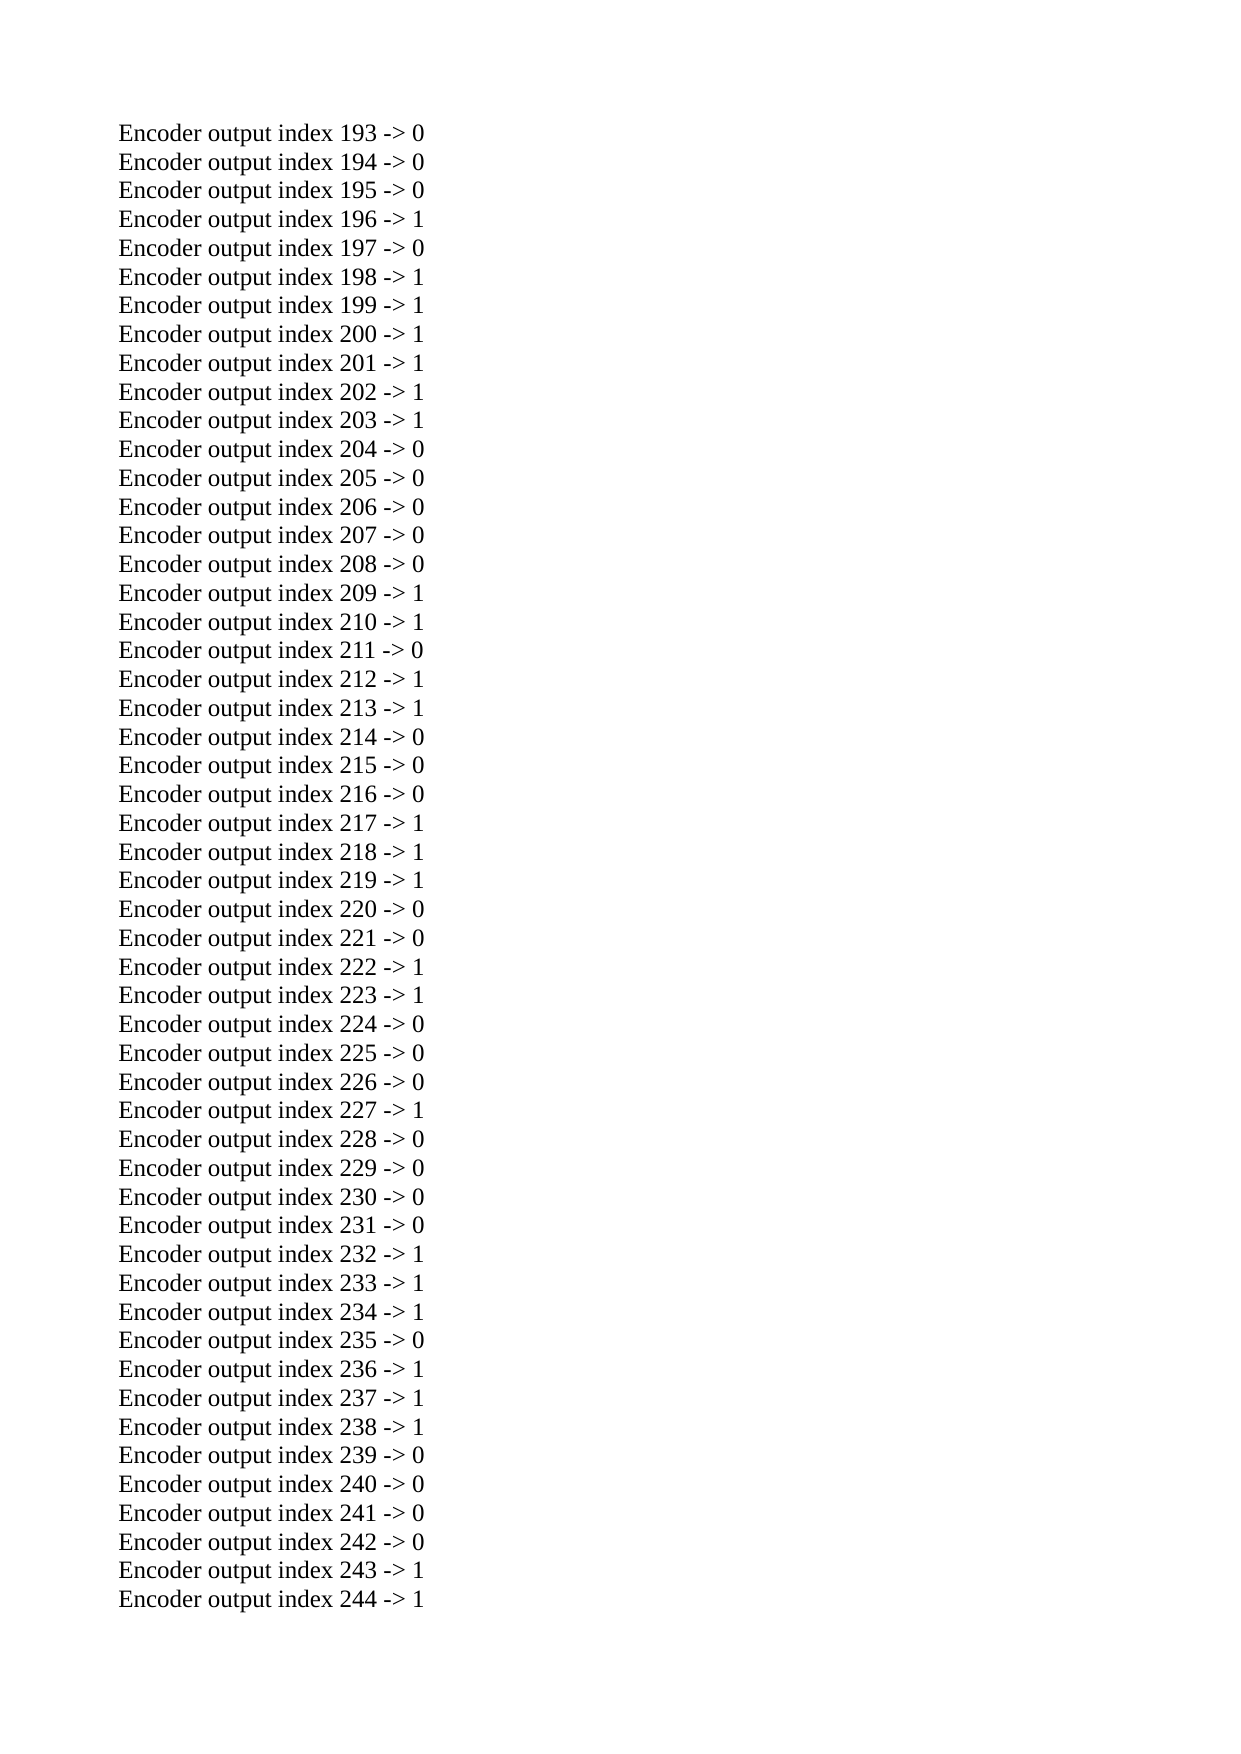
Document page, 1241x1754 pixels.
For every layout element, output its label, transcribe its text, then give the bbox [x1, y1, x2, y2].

text Encoder output index 216 -> 0 [118, 779, 1122, 808]
text Encoder output index 212 -> 1 [118, 664, 1122, 693]
text Encoder output index 235 -> 0 [118, 1326, 1122, 1354]
text Encoder output index 224 -> 0 [118, 1009, 1122, 1038]
text Encoder output index 242 -> 0 [118, 1527, 1122, 1556]
text Encoder output index 229 -> 0 [118, 1153, 1122, 1182]
text Encoder output index 196 -> 1 [118, 204, 1122, 233]
text Encoder output index 200 -> 1 [118, 319, 1122, 348]
text Encoder output index 211 -> 0 [118, 636, 1122, 664]
text Encoder output index 227 -> 1 [118, 1096, 1122, 1124]
text Encoder output index 208 -> 0 [118, 549, 1122, 578]
text Encoder output index 222 -> 1 [118, 952, 1122, 981]
text Encoder output index 244 -> 1 [118, 1584, 1122, 1613]
text Encoder output index 203 -> 1 [118, 406, 1122, 434]
text Encoder output index 241 -> 0 [118, 1498, 1122, 1527]
text Encoder output index 230 -> 0 [118, 1182, 1122, 1211]
text Encoder output index 204 -> 0 [118, 434, 1122, 463]
text Encoder output index 231 -> 0 [118, 1211, 1122, 1239]
text Encoder output index 197 -> 0 [118, 233, 1122, 262]
text Encoder output index 206 -> 0 [118, 492, 1122, 521]
text Encoder output index 221 -> 0 [118, 923, 1122, 952]
text Encoder output index 214 -> 0 [118, 722, 1122, 751]
text Encoder output index 220 -> 0 [118, 894, 1122, 923]
text Encoder output index 223 -> 1 [118, 981, 1122, 1009]
text Encoder output index 219 -> 1 [118, 866, 1122, 894]
text Encoder output index 207 -> 0 [118, 521, 1122, 549]
text Encoder output index 218 -> 1 [118, 837, 1122, 866]
text Encoder output index 209 -> 1 [118, 578, 1122, 607]
text Encoder output index 228 -> 0 [118, 1124, 1122, 1153]
text Encoder output index 236 -> 1 [118, 1354, 1122, 1383]
text Encoder output index 234 -> 1 [118, 1297, 1122, 1326]
text Encoder output index 199 -> 1 [118, 291, 1122, 319]
text Encoder output index 237 -> 1 [118, 1383, 1122, 1412]
text Encoder output index 205 -> 0 [118, 463, 1122, 492]
text Encoder output index 213 -> 1 [118, 693, 1122, 722]
text Encoder output index 225 -> 0 [118, 1038, 1122, 1067]
text Encoder output index 232 -> 1 [118, 1239, 1122, 1268]
text Encoder output index 198 -> 1 [118, 262, 1122, 291]
text Encoder output index 217 -> 1 [118, 808, 1122, 837]
text Encoder output index 233 -> 1 [118, 1268, 1122, 1297]
text Encoder output index 210 -> 1 [118, 607, 1122, 636]
text Encoder output index 240 -> 0 [118, 1469, 1122, 1498]
text Encoder output index 201 -> 1 [118, 348, 1122, 377]
text Encoder output index 194 -> 0 [118, 147, 1122, 176]
text Encoder output index 239 -> 0 [118, 1441, 1122, 1469]
text Encoder output index 238 -> 1 [118, 1412, 1122, 1441]
text Encoder output index 215 -> 0 [118, 751, 1122, 779]
text Encoder output index 202 -> 1 [118, 377, 1122, 406]
text Encoder output index 226 -> 0 [118, 1067, 1122, 1096]
text Encoder output index 193 -> 0 [118, 118, 1122, 147]
text Encoder output index 195 -> 0 [118, 176, 1122, 204]
text Encoder output index 243 -> 1 [118, 1556, 1122, 1584]
